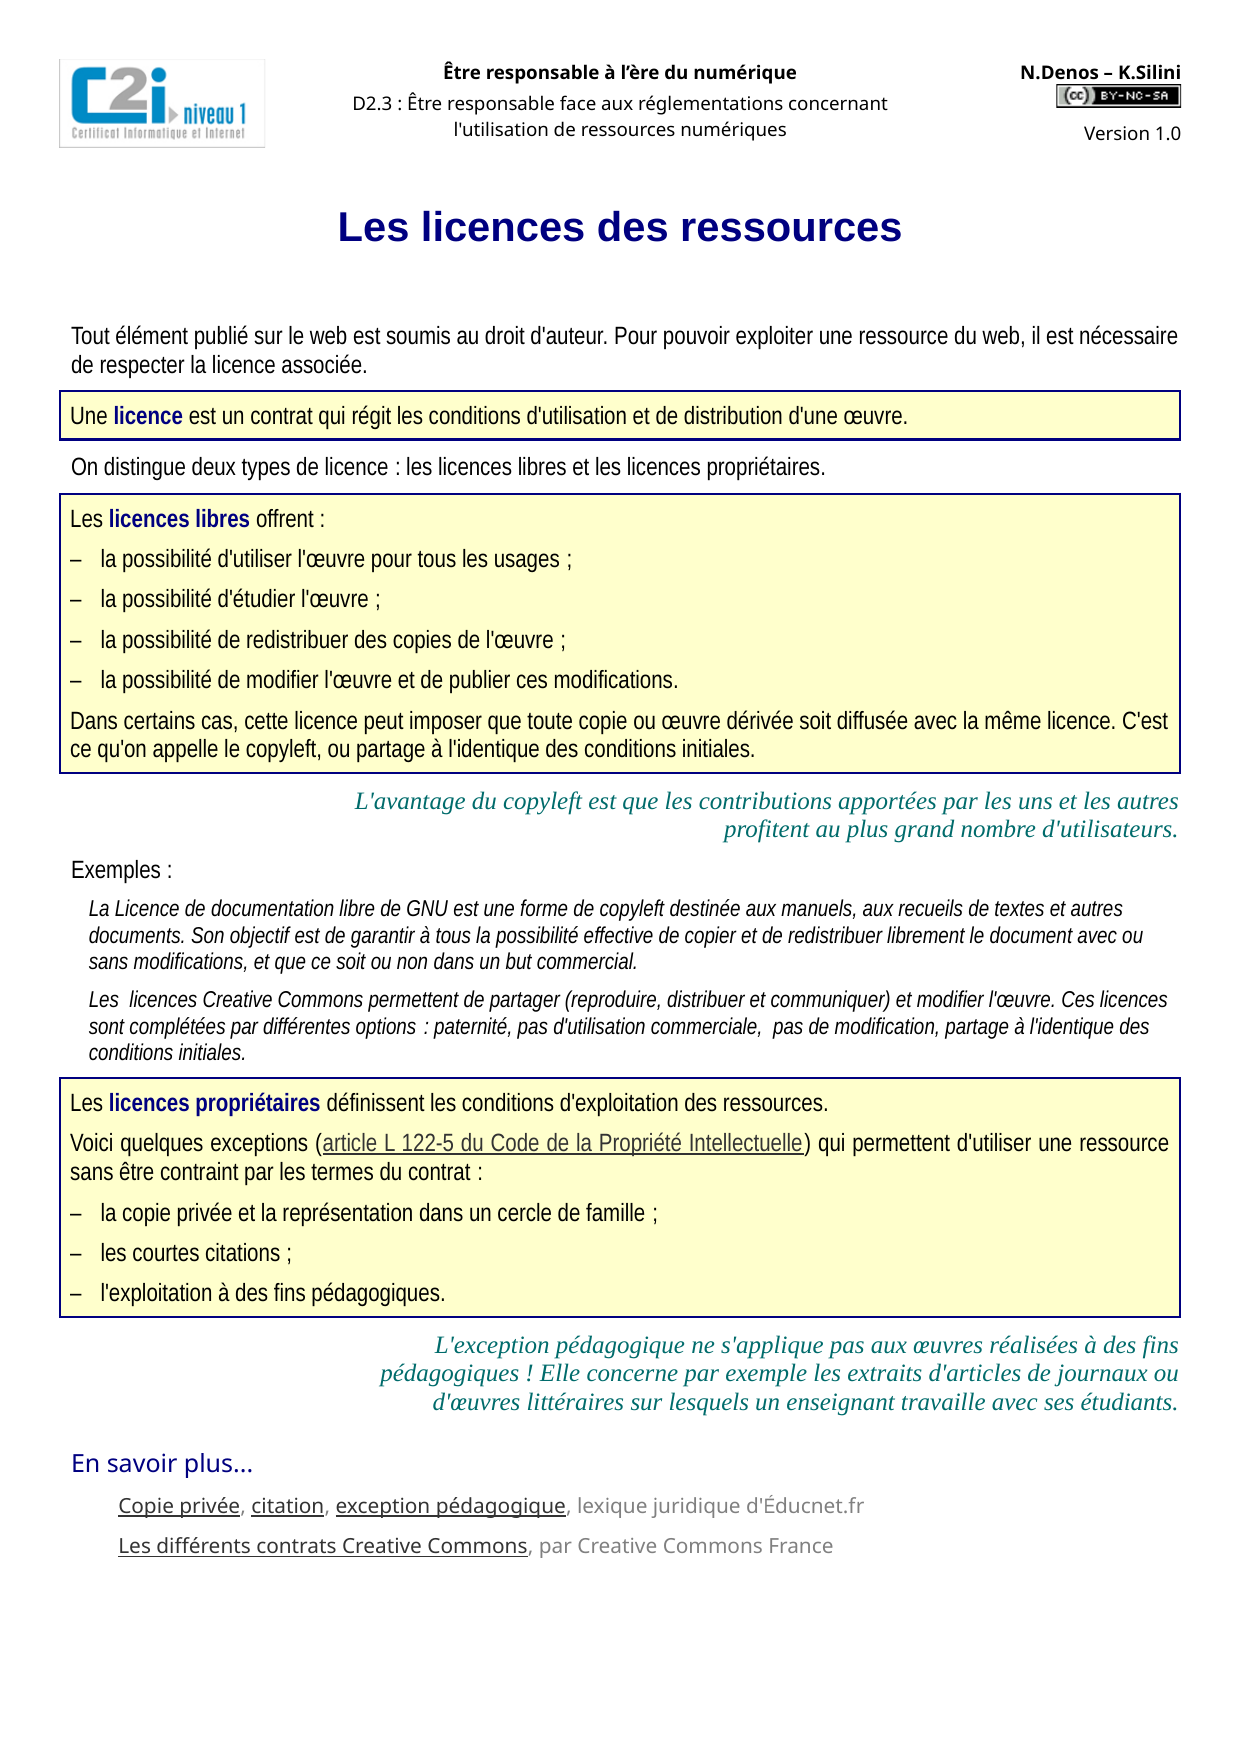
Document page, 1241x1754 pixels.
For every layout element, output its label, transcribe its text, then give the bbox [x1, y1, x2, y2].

text Voici quelques exceptions (article L 122-5 du Code de la Propriété Intellectuelle) qui permettent d'utiliser une ressource sans être contraint par les termes du contrat : [61, 1117, 1179, 1186]
text Exemples : [71, 855, 1181, 884]
list la copie privée et la représentation dans un cercle de famille ; [61, 1187, 1179, 1226]
list la possibilité de redistribuer des copies de l'œuvre ; [61, 614, 1179, 653]
text Les licences libres offrent : [61, 495, 1179, 532]
text Dans certains cas, cette licence peut imposer que toute copie ou œuvre dérivée soit diffusée avec la même licence. C'est ce qu'on appelle le copyleft, ou partage à l'identique des conditions initiales. [61, 695, 1179, 772]
list l'exploitation à des fins pédagogiques. [61, 1267, 1179, 1316]
text Les licences propriétaires définissent les conditions d'exploitation des ressources. [61, 1079, 1179, 1117]
list les courtes citations ; [61, 1227, 1179, 1267]
list la possibilité de modifier l'œuvre et de publier ces modifications. [61, 654, 1179, 694]
text L'avantage du copyleft est que les contributions apportées par les uns et les autres profitent au plus grand nombre d'utilisateurs. [295, 786, 1181, 843]
list la possibilité d'étudier l'œuvre ; [61, 573, 1179, 613]
picture [1056, 84, 1182, 108]
list la possibilité d'utiliser l'œuvre pour tous les usages ; [61, 533, 1179, 573]
text En savoir plus... [71, 1445, 1181, 1479]
text La Licence de documentation libre de GNU est une forme de copyleft destinée aux manuels, aux recueils de textes et autres documents. Son objectif est de garantir à tous la possibilité effective de copier et de redistribuer librement le document avec ou sans modifications, et que ce soit ou non dans un but commercial. [88, 895, 1181, 974]
text Les licences Creative Commons permettent de partager (reproduire, distribuer et communiquer) et modifier l'œuvre. Ces licences sont complétées par différentes options : paternité, pas d'utilisation commerciale, pas de modification, partage à l'identique des conditions initiales. [88, 986, 1181, 1065]
text Tout élément publié sur le web est soumis au droit d'auteur. Pour pouvoir exploiter une ressource du web, il est nécessaire de respecter la licence associée. [71, 321, 1181, 378]
text On distingue deux types de licence : les licences libres et les licences propriétaires. [71, 452, 1181, 481]
text L'exception pédagogique ne s'applique pas aux œuvres réalisées à des fins pédagogiques ! Elle concerne par exemple les extraits d'articles de journaux ou d'œuvres littéraires sur lesquels un enseignant travaille avec ses étudiants. [295, 1330, 1181, 1416]
text Copie privée, citation, exception pédagogique, lexique juridique d'Éducnet.fr [118, 1491, 1181, 1520]
text Les différents contrats Creative Commons, par Creative Commons France [118, 1531, 1181, 1560]
subtitle Les licences des ressources [59, 202, 1181, 250]
text Une licence est un contrat qui régit les conditions d'utilisation et de distribution d'une œuvre. [61, 392, 1179, 438]
picture [59, 59, 266, 148]
